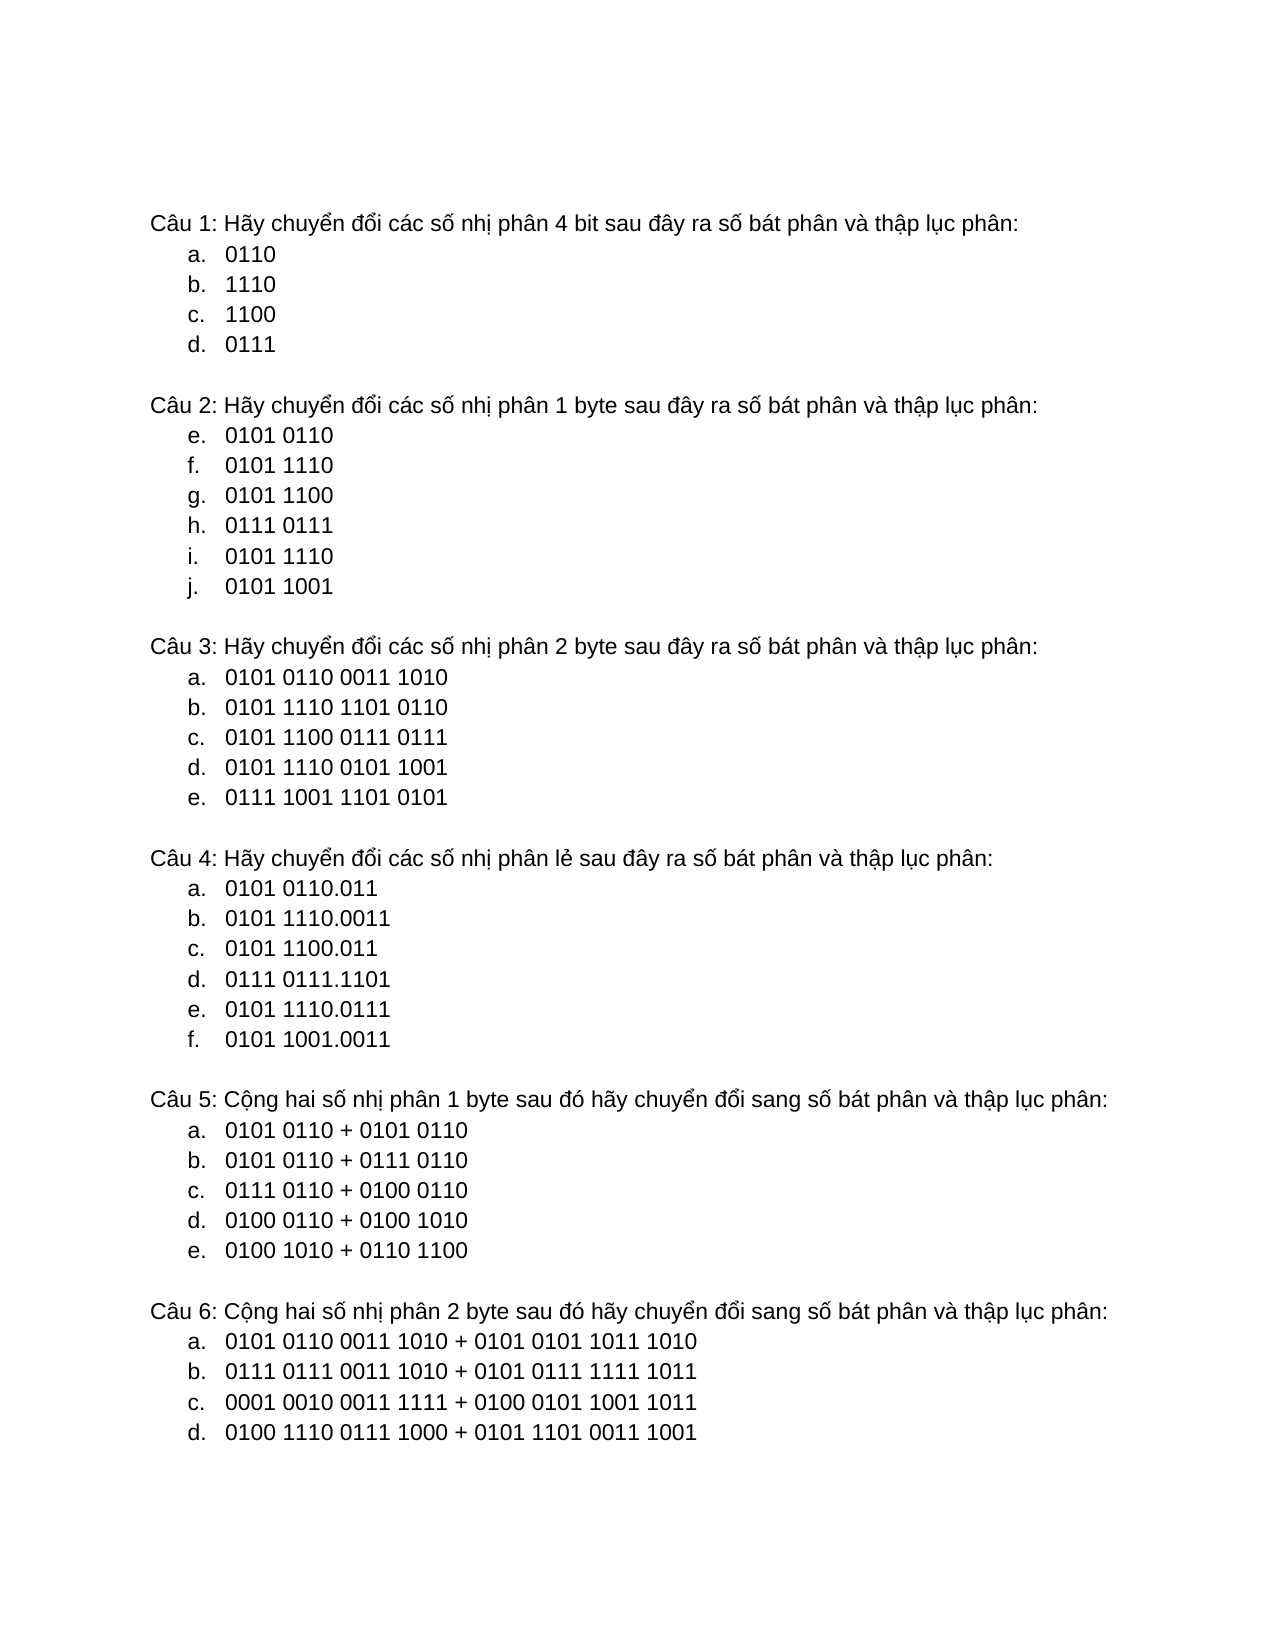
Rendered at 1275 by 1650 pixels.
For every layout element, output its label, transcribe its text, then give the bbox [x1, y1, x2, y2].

list 0001 0010 0011 1111 + 0100 0101 1001 1011 [187, 1388, 1125, 1415]
list 0101 0110 0011 1010 + 0101 0101 1011 1010 [187, 1328, 1125, 1354]
list 0100 0110 + 0100 1010 [187, 1207, 1125, 1234]
text Câu 2: Hãy chuyển đổi các số nhị phân 1 byte sau đây ra số bát phân và thập lục phân: [150, 392, 1125, 418]
text Câu 3: Hãy chuyển đổi các số nhị phân 2 byte sau đây ra số bát phân và thập lục phân: [150, 633, 1125, 660]
text Câu 5: Cộng hai số nhị phân 1 byte sau đó hãy chuyển đổi sang số bát phân và thập lục phân: [150, 1086, 1125, 1113]
list 0100 1010 + 0110 1100 [187, 1237, 1125, 1264]
list 0101 1110 0101 1001 [187, 754, 1125, 781]
list 0101 1100 0111 0111 [187, 724, 1125, 750]
text Câu 4: Hãy chuyển đổi các số nhị phân lẻ sau đây ra số bát phân và thập lục phân: [150, 845, 1125, 871]
list 0111 0111 [187, 512, 1125, 539]
list 0101 1100 [187, 482, 1125, 509]
text Câu 1: Hãy chuyển đổi các số nhị phân 4 bit sau đây ra số bát phân và thập lục phân: [150, 210, 1125, 237]
list 0111 0110 + 0100 0110 [187, 1177, 1125, 1203]
list 0101 1110 [187, 452, 1125, 478]
list 0101 0110 0011 1010 [187, 663, 1125, 690]
list 0101 1110.0111 [187, 996, 1125, 1022]
list 1100 [187, 301, 1125, 327]
list 0101 0110 + 0101 0110 [187, 1117, 1125, 1143]
list 0101 1110 1101 0110 [187, 694, 1125, 720]
list 0101 0110.011 [187, 875, 1125, 901]
list 0101 1100.011 [187, 935, 1125, 962]
text Câu 6: Cộng hai số nhị phân 2 byte sau đó hãy chuyển đổi sang số bát phân và thập lục phân: [150, 1298, 1125, 1324]
list 0101 1110 [187, 543, 1125, 569]
list 1110 [187, 271, 1125, 297]
list 0111 0111.1101 [187, 966, 1125, 992]
list 0101 0110 + 0111 0110 [187, 1147, 1125, 1173]
list 0111 1001 1101 0101 [187, 784, 1125, 811]
list 0101 1001.0011 [187, 1026, 1125, 1052]
list 0100 1110 0111 1000 + 0101 1101 0011 1001 [187, 1419, 1125, 1445]
list 0101 1110.0011 [187, 905, 1125, 932]
list 0101 0110 [187, 422, 1125, 448]
list 0101 1001 [187, 573, 1125, 599]
list 0111 [187, 331, 1125, 358]
list 0110 [187, 241, 1125, 267]
list 0111 0111 0011 1010 + 0101 0111 1111 1011 [187, 1358, 1125, 1385]
